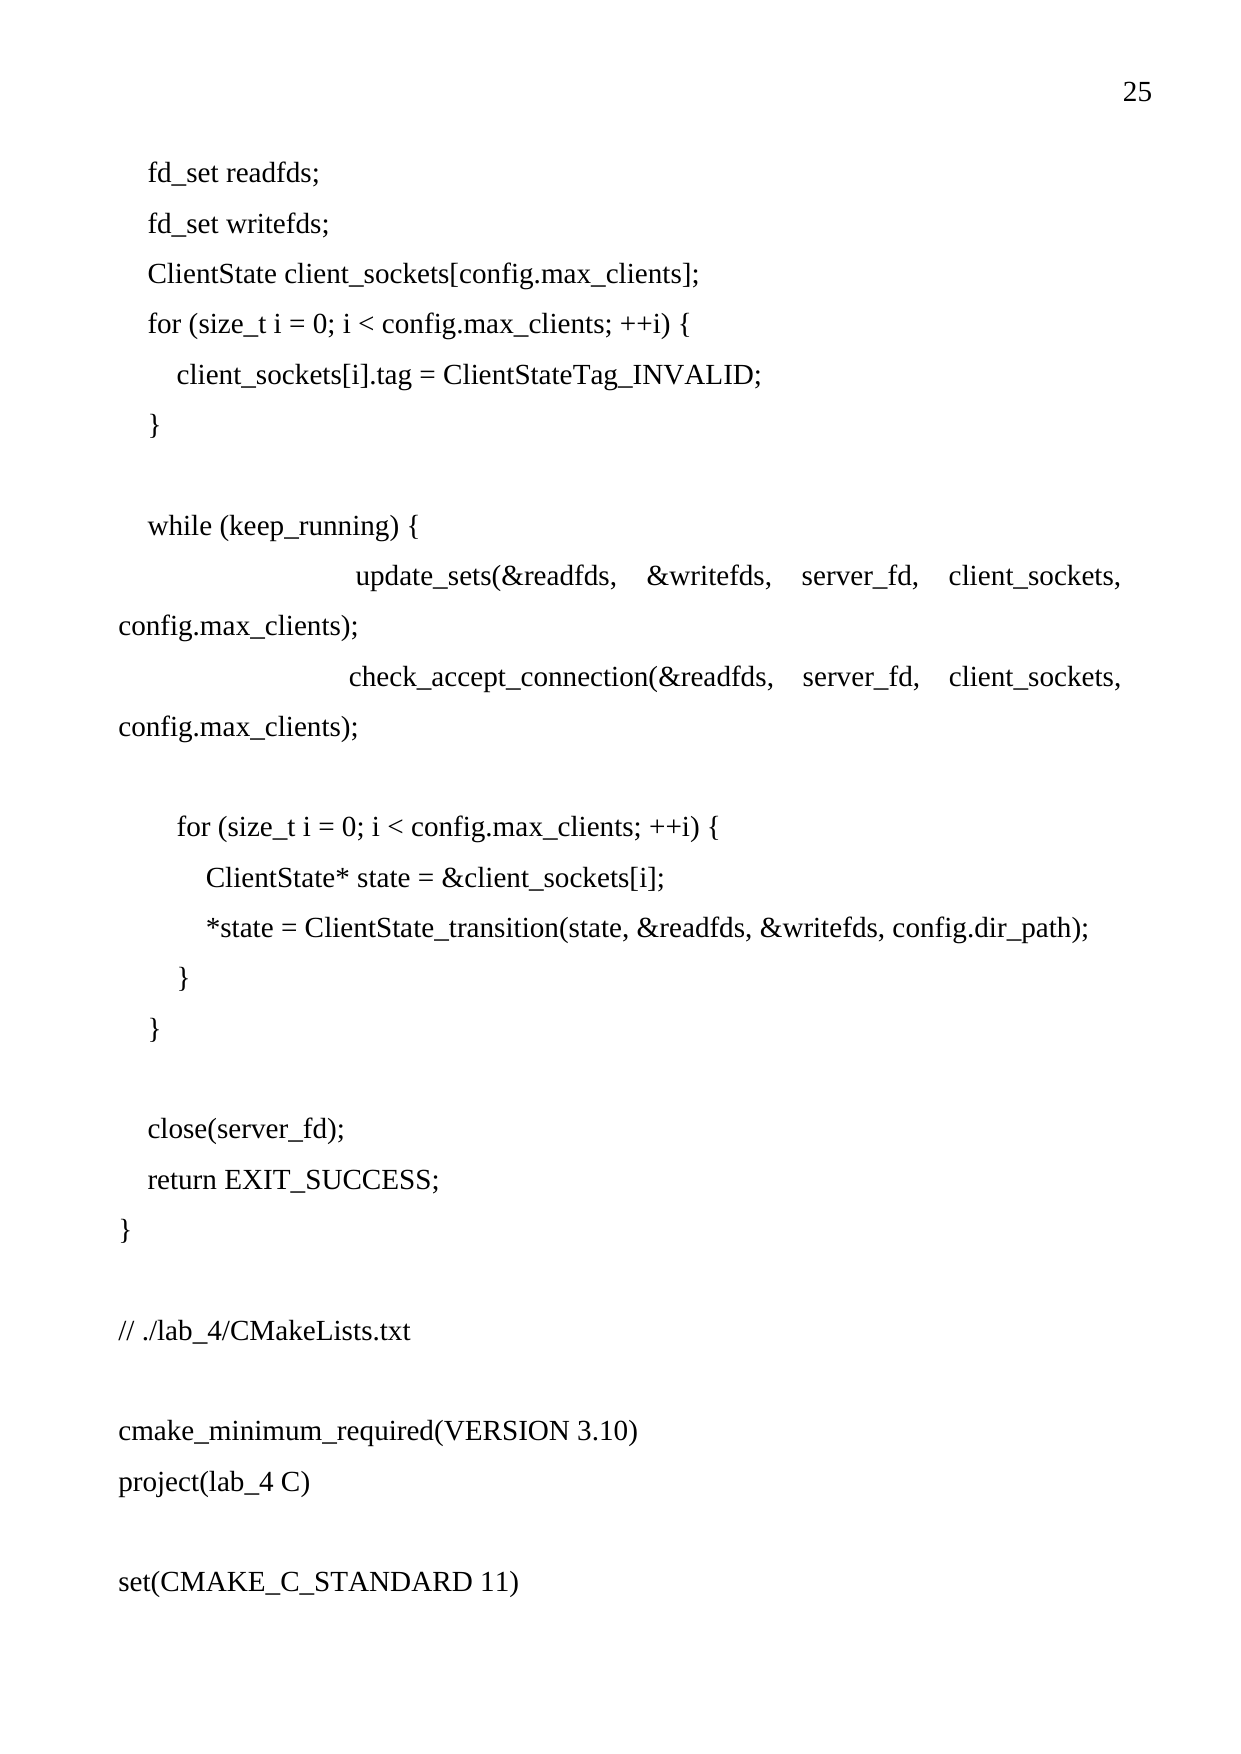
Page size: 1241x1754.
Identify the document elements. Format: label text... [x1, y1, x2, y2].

text } [118, 407, 1122, 441]
text } [118, 1212, 1122, 1246]
text check_accept_connection(&readfds, server_fd, client_sockets, config.max_clients); [118, 659, 1122, 742]
text update_sets(&readfds, &writefds, server_fd, client_sockets, config.max_clients); [118, 558, 1122, 642]
text while (keep_running) { [118, 508, 1122, 541]
text fd_set readfds; [118, 156, 1122, 189]
text ClientState* state = &client_sockets[i]; [118, 860, 1122, 893]
text } [118, 1011, 1122, 1044]
text close(server_fd); [118, 1111, 1122, 1145]
text set(CMAKE_C_STANDARD 11) [118, 1564, 1122, 1598]
text // ./lab_4/CMakeLists.txt [118, 1313, 1122, 1346]
text *state = ClientState_transition(state, &readfds, &writefds, config.dir_path); [118, 910, 1122, 944]
text for (size_t i = 0; i < config.max_clients; ++i) { [118, 809, 1122, 843]
text return EXIT_SUCCESS; [118, 1162, 1122, 1195]
text client_sockets[i].tag = ClientStateTag_INVALID; [118, 357, 1122, 390]
text ClientState client_sockets[config.max_clients]; [118, 256, 1122, 290]
text project(lab_4 C) [118, 1464, 1122, 1497]
text cmake_minimum_required(VERSION 3.10) [118, 1413, 1122, 1447]
text for (size_t i = 0; i < config.max_clients; ++i) { [118, 306, 1122, 340]
text } [118, 961, 1122, 994]
text fd_set writefds; [118, 206, 1122, 239]
